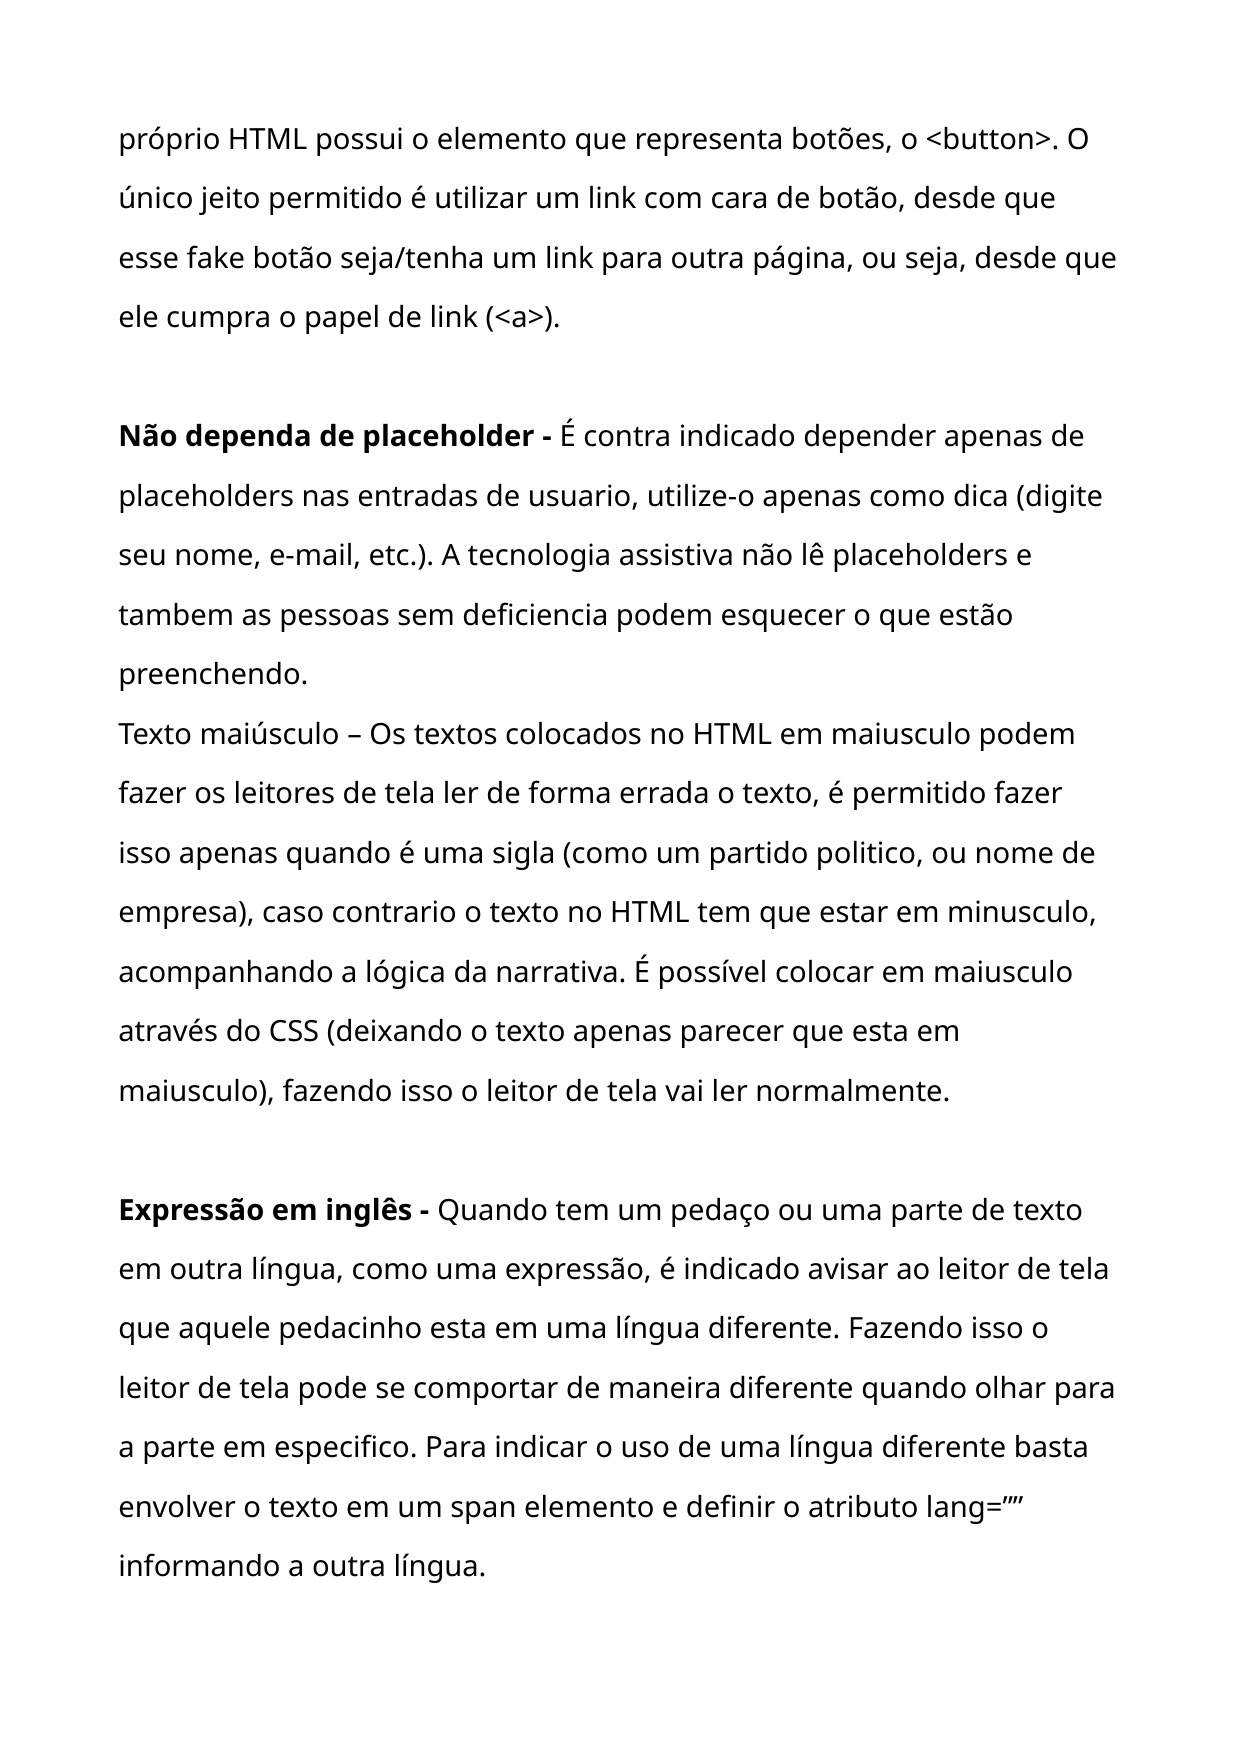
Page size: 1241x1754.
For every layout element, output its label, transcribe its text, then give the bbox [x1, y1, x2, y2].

text Não dependa de placeholder - É contra indicado depender apenas de placeholders nas entradas de usuario, utilize-o apenas como dica (digite seu nome, e-mail, etc.). A tecnologia assistiva não lê placeholders e tambem as pessoas sem deficiencia podem esquecer o que estão preenchendo. [118, 416, 1122, 693]
text próprio HTML possui o elemento que representa botões, o <button>. O único jeito permitido é utilizar um link com cara de botão, desde que esse fake botão seja/tenha um link para outra página, ou seja, desde que ele cumpra o papel de link (<a>). [118, 118, 1122, 336]
text Texto maiúsculo – Os textos colocados no HTML em maiusculo podem fazer os leitores de tela ler de forma errada o texto, é permitido fazer isso apenas quando é uma sigla (como um partido politico, ou nome de empresa), caso contrario o texto no HTML tem que estar em minusculo, acompanhando a lógica da narrativa. É possível colocar em maiusculo através do CSS (deixando o texto apenas parecer que esta em maiusculo), fazendo isso o leitor de tela vai ler normalmente. [118, 713, 1122, 1109]
text Expressão em inglês - Quando tem um pedaço ou uma parte de texto em outra língua, como uma expressão, é indicado avisar ao leitor de tela que aquele pedacinho esta em uma língua diferente. Fazendo isso o leitor de tela pode se comportar de maneira diferente quando olhar para a parte em especifico. Para indicar o uso de uma língua diferente basta envolver o texto em um span elemento e definir o atributo lang=”” informando a outra língua. [118, 1189, 1122, 1585]
